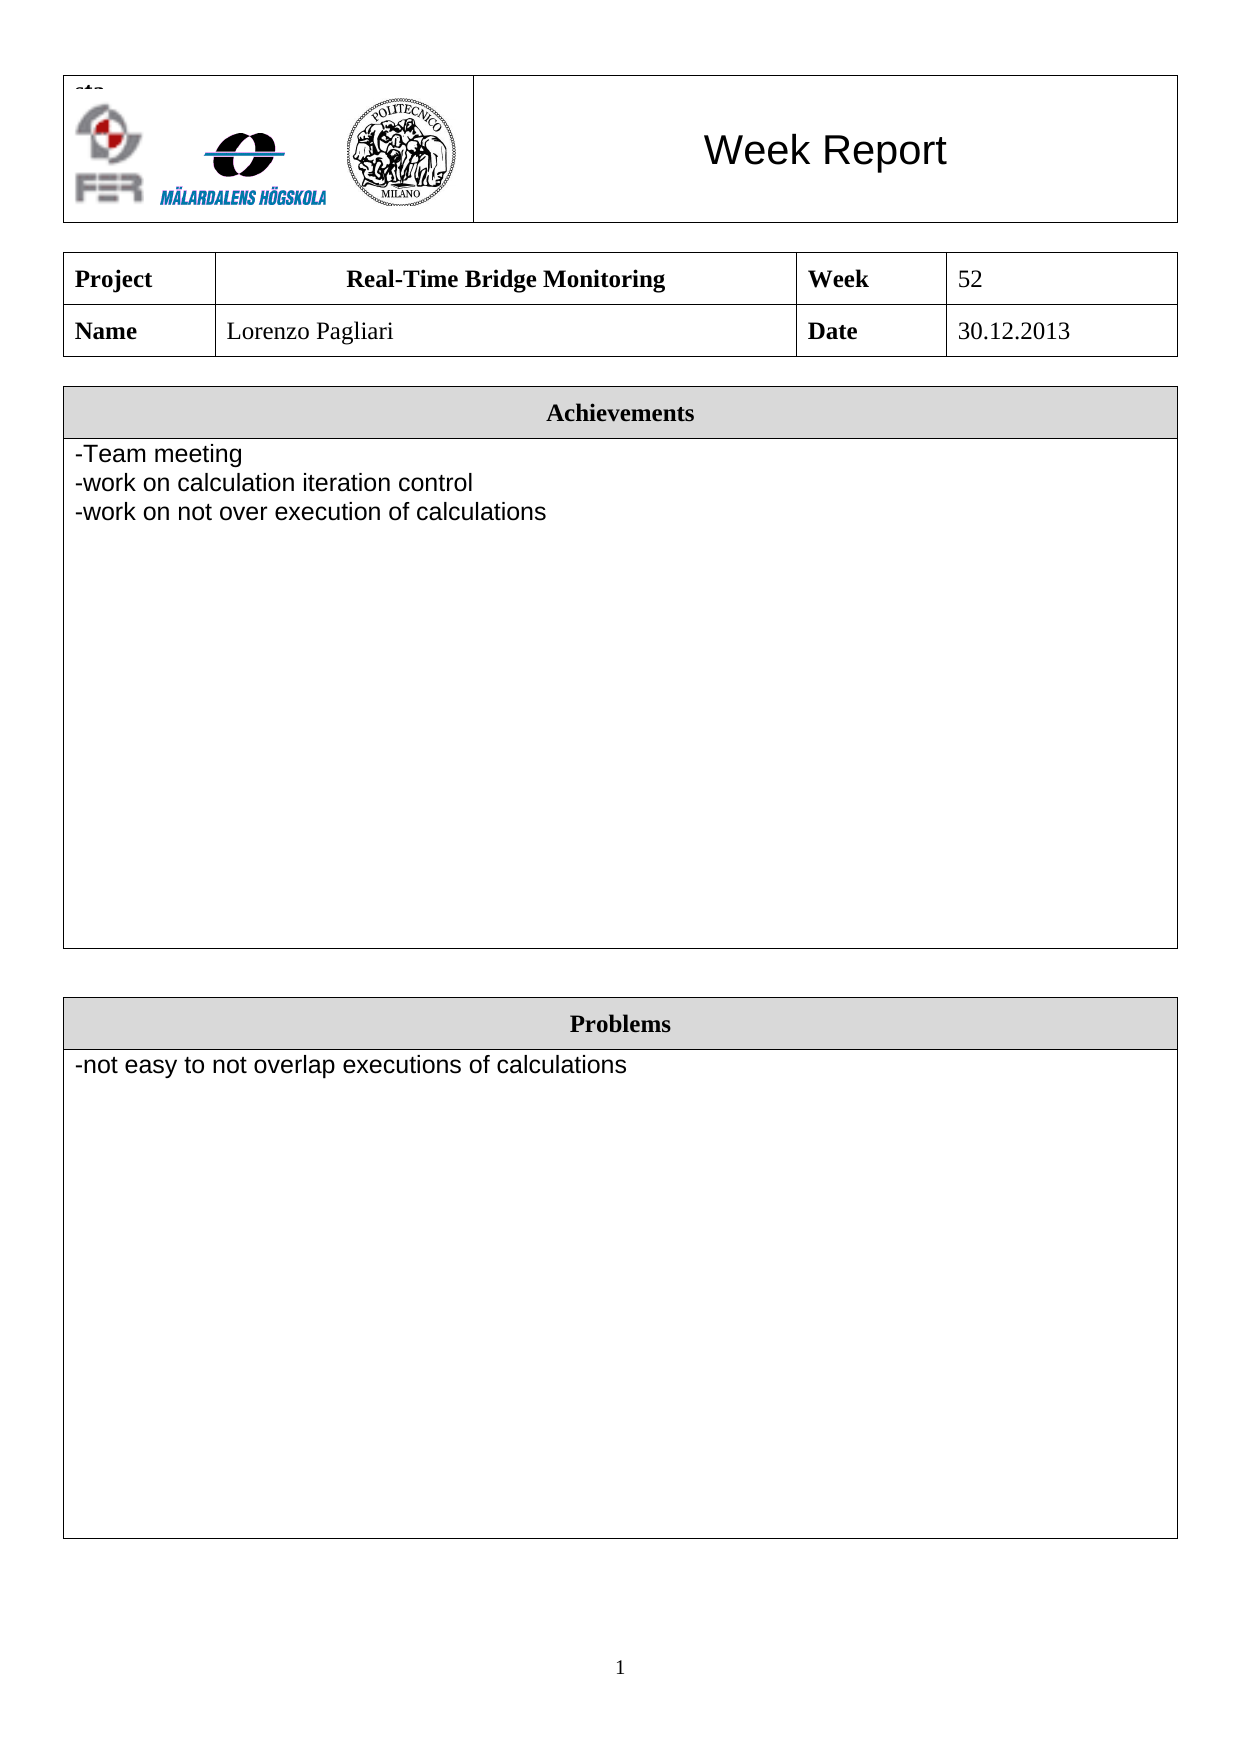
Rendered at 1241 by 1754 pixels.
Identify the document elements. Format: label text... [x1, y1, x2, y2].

table_header Week Report [474, 76, 1177, 222]
table_cell 30.12.2013 [947, 305, 1177, 356]
table_header Problems [64, 998, 1177, 1049]
table_cell Name [64, 305, 215, 356]
table_cell Real-Time Bridge Monitoring [216, 253, 796, 304]
table_cell [63, 357, 1177, 386]
picture [347, 98, 457, 206]
table_cell Lorenzo Pagliari [216, 305, 796, 356]
picture [160, 133, 326, 205]
picture [74, 90, 144, 217]
table_cell Week [797, 253, 946, 304]
table_cell [63, 223, 215, 252]
table_cell Project [64, 253, 215, 304]
table_cell [712, 223, 946, 252]
table_cell [215, 223, 712, 252]
table_header sta [64, 76, 473, 222]
table_cell -not easy to not overlap executions of calculations [64, 1050, 1177, 1537]
table_cell 52 [947, 253, 1177, 304]
table_cell [946, 223, 1177, 252]
table_cell Date [797, 305, 946, 356]
table_cell -Team meeting -work on calculation iteration control -work on not over execution of calculations [64, 439, 1177, 948]
table_cell Achievements [64, 387, 1177, 438]
